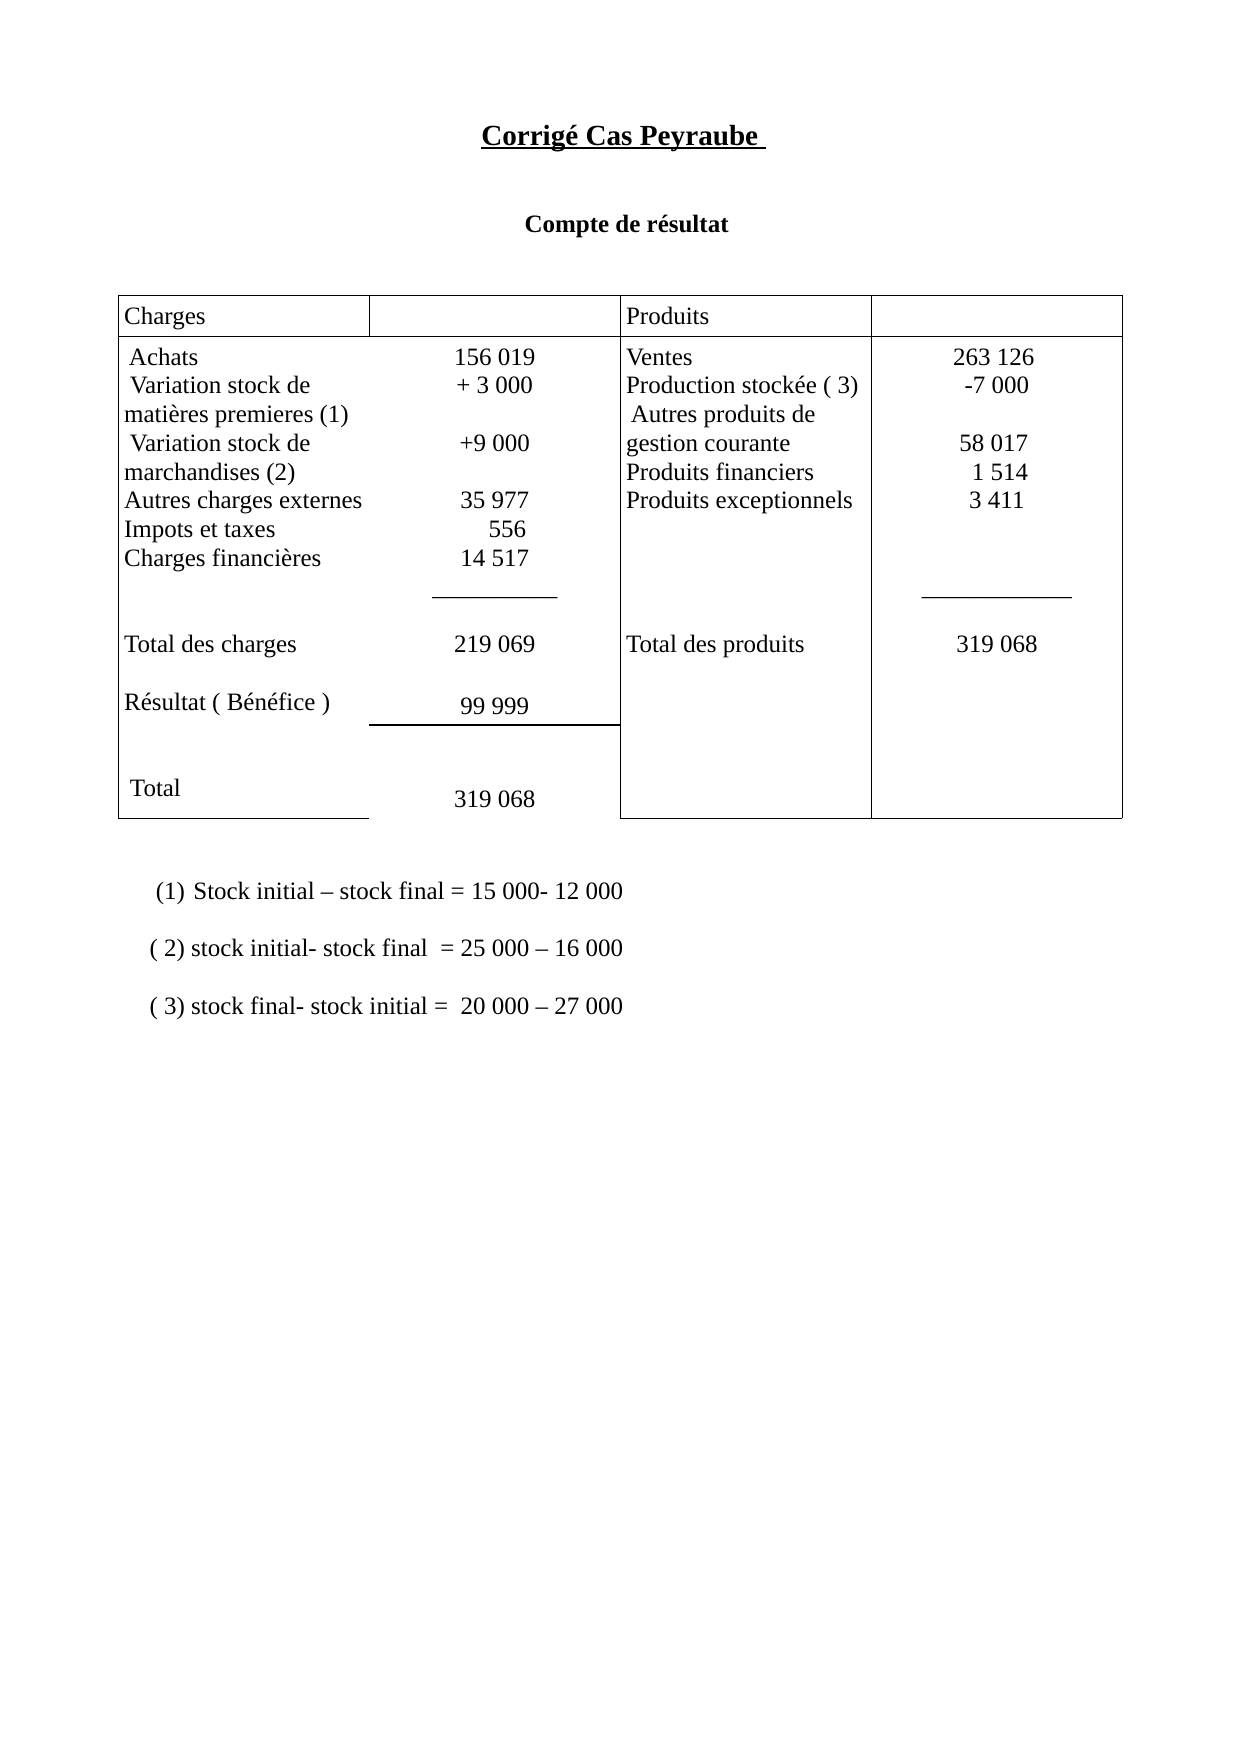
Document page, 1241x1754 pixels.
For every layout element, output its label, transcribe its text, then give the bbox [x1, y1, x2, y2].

table_cell 319 068 [369, 726, 620, 818]
table_cell Ventes Production stockée ( 3) Autres produits de gestion courante Produits financiers Produits exceptionnels Total des produits [621, 337, 871, 818]
table_cell 263 126 -7 000 58 017 1 514 3 411 ____________ 319 068 [872, 337, 1122, 818]
text ( 2) stock initial- stock final = 25 000 – 16 000 [118, 933, 1122, 962]
table_cell 156 019 + 3 000 +9 000 35 977 556 14 517 __________ 219 069 99 999 [369, 337, 620, 724]
table_header [872, 296, 1122, 336]
table_header Produits [621, 296, 871, 336]
text Corrigé Cas Peyraube [118, 118, 1122, 152]
list Stock initial – stock final = 15 000- 12 000 [156, 876, 1122, 904]
text ( 3) stock final- stock initial = 20 000 – 27 000 [118, 991, 1122, 1019]
table_header [370, 296, 620, 336]
text Compte de résultat [118, 209, 1122, 238]
table_cell Achats Variation stock de matières premieres (1) Variation stock de marchandises (2) Autres charges externes Impots et taxes Charges financières Total des charges Résultat ( Bénéfice ) Total [119, 337, 369, 818]
table_header Charges [119, 296, 369, 336]
